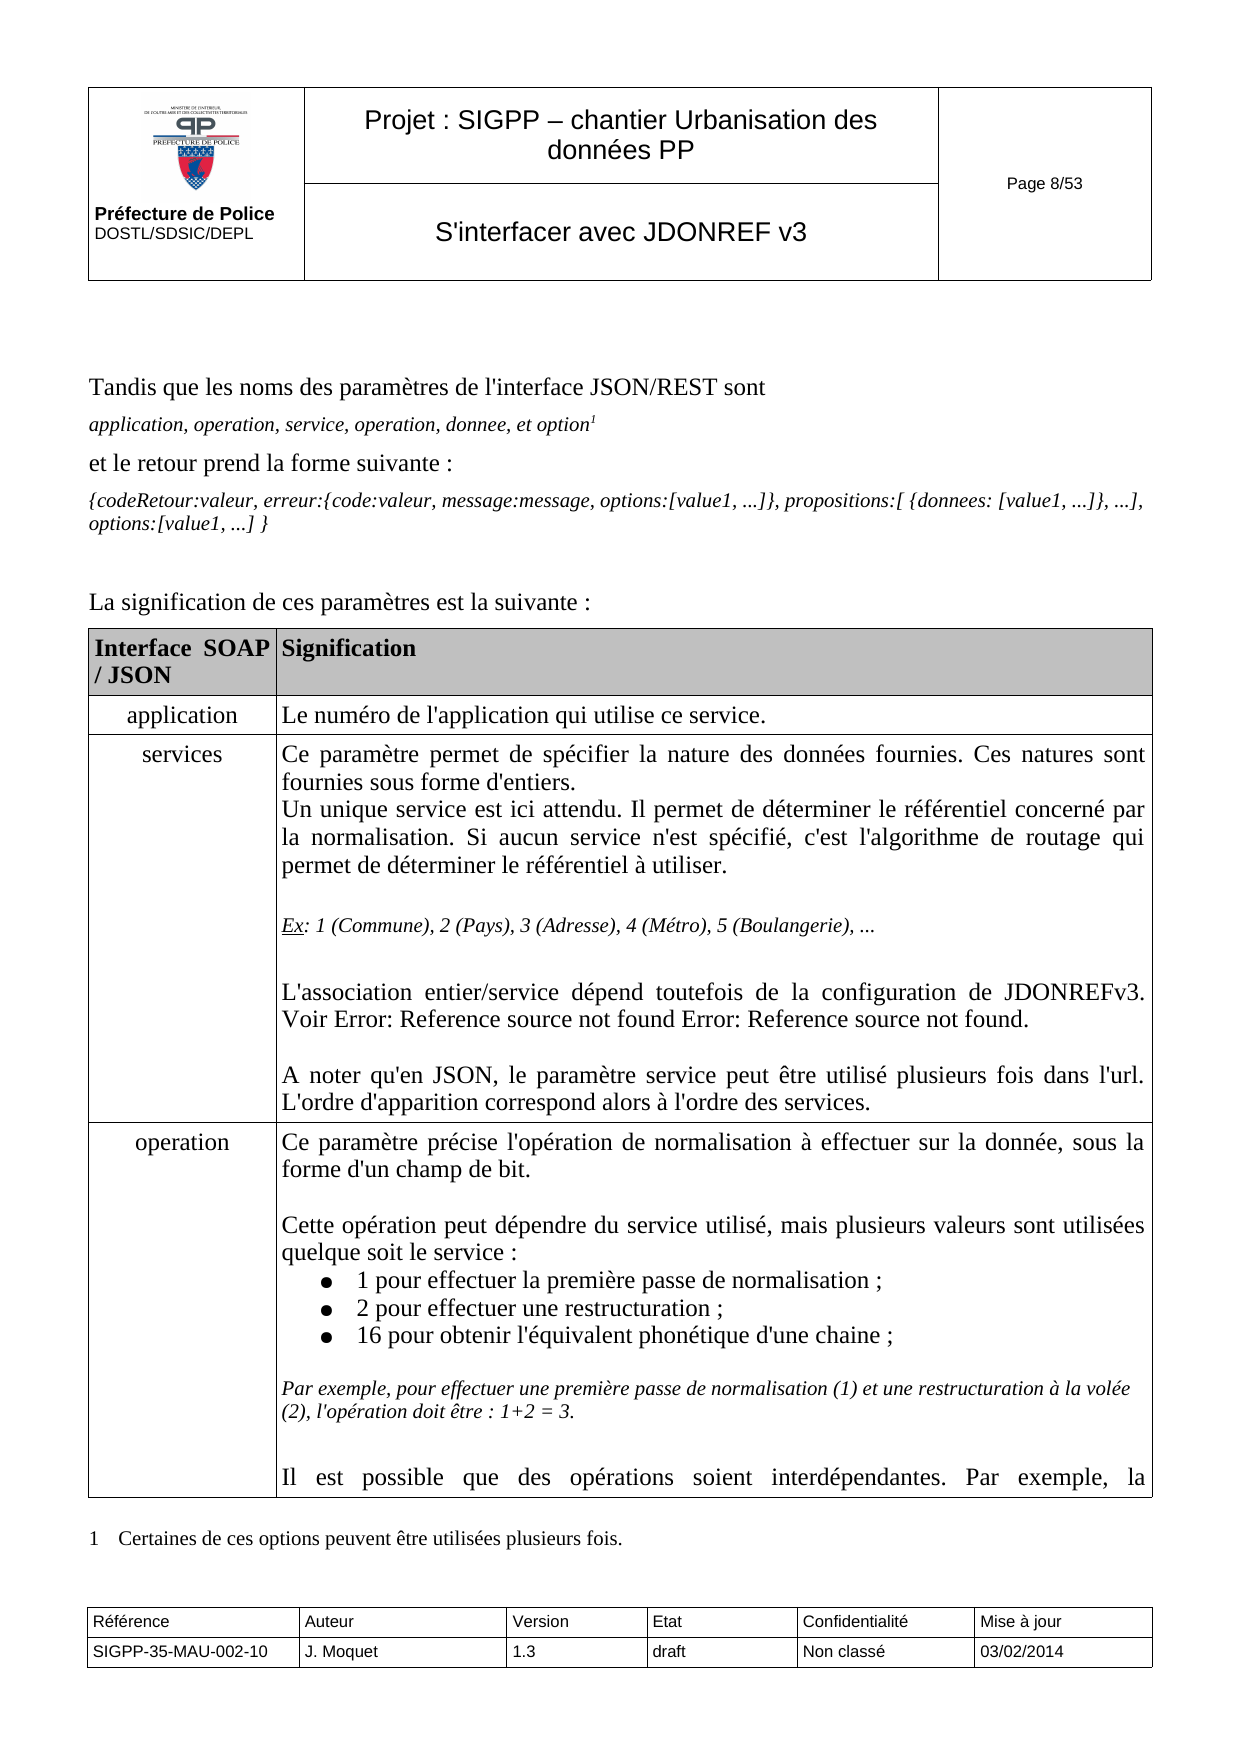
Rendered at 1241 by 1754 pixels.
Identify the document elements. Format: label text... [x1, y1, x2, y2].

table_cell application [89, 696, 276, 734]
picture [141, 92, 252, 203]
text Tandis que les noms des paramètres de l'interface JSON/REST sont [88, 373, 1152, 401]
table_header Interface SOAP / JSON [89, 629, 276, 695]
text {codeRetour:valeur, erreur:{code:valeur, message:message, options:[value1, ...]}, propositions:[ {donnees: [value1, ...]}, ...], options:[value1, ...] } [88, 489, 1152, 535]
text application, operation, service, operation, donnee, et option [88, 413, 1152, 436]
text et le retour prend la forme suivante : [88, 449, 1152, 476]
table_cell services [89, 735, 276, 1122]
table_cell Ce paramètre précise l'opération de normalisation à effectuer sur la donnée, sous la forme d'un champ de bit. Cette opération peut dépendre du service utilisé, mais plusieurs valeurs sont utilisées quelque soit le service : 1 pour effectuer la première passe de normalisation ; 2 pour effectuer une restructuration ; 16 pour obtenir l'équivalent phonétique d'une chaine ; Par exemple, pour effectuer une première passe de normalisation (1) et une restructuration à la volée (2), l'opération doit être : 1+2 = 3. Il est possible que des opérations soient interdépendantes. Par exemple, la [277, 1123, 1152, 1497]
table_cell Ce paramètre permet de spécifier la nature des données fournies. Ces natures sont fournies sous forme d'entiers. Un unique service est ici attendu. Il permet de déterminer le référentiel concerné par la normalisation. Si aucun service n'est spécifié, c'est l'algorithme de routage qui permet de déterminer le référentiel à utiliser. Ex: 1 (Commune), 2 (Pays), 3 (Adresse), 4 (Métro), 5 (Boulangerie), ... L'association entier/service dépend toutefois de la configuration de JDONREFv3. Voir Erreur : source de la référence non trouvée Erreur : source de la référence non trouvée. A noter qu'en JSON, le paramètre service peut être utilisé plusieurs fois dans l'url. L'ordre d'apparition correspond alors à l'ordre des services. [277, 735, 1152, 1122]
text La signification de ces paramètres est la suivante : [88, 588, 1152, 616]
table_header Signification [277, 629, 1152, 695]
table_cell operation [89, 1123, 276, 1497]
text Certaines de ces options peuvent être utilisées plusieurs fois. [88, 1526, 1152, 1549]
table_cell Le numéro de l'application qui utilise ce service. [277, 696, 1152, 734]
